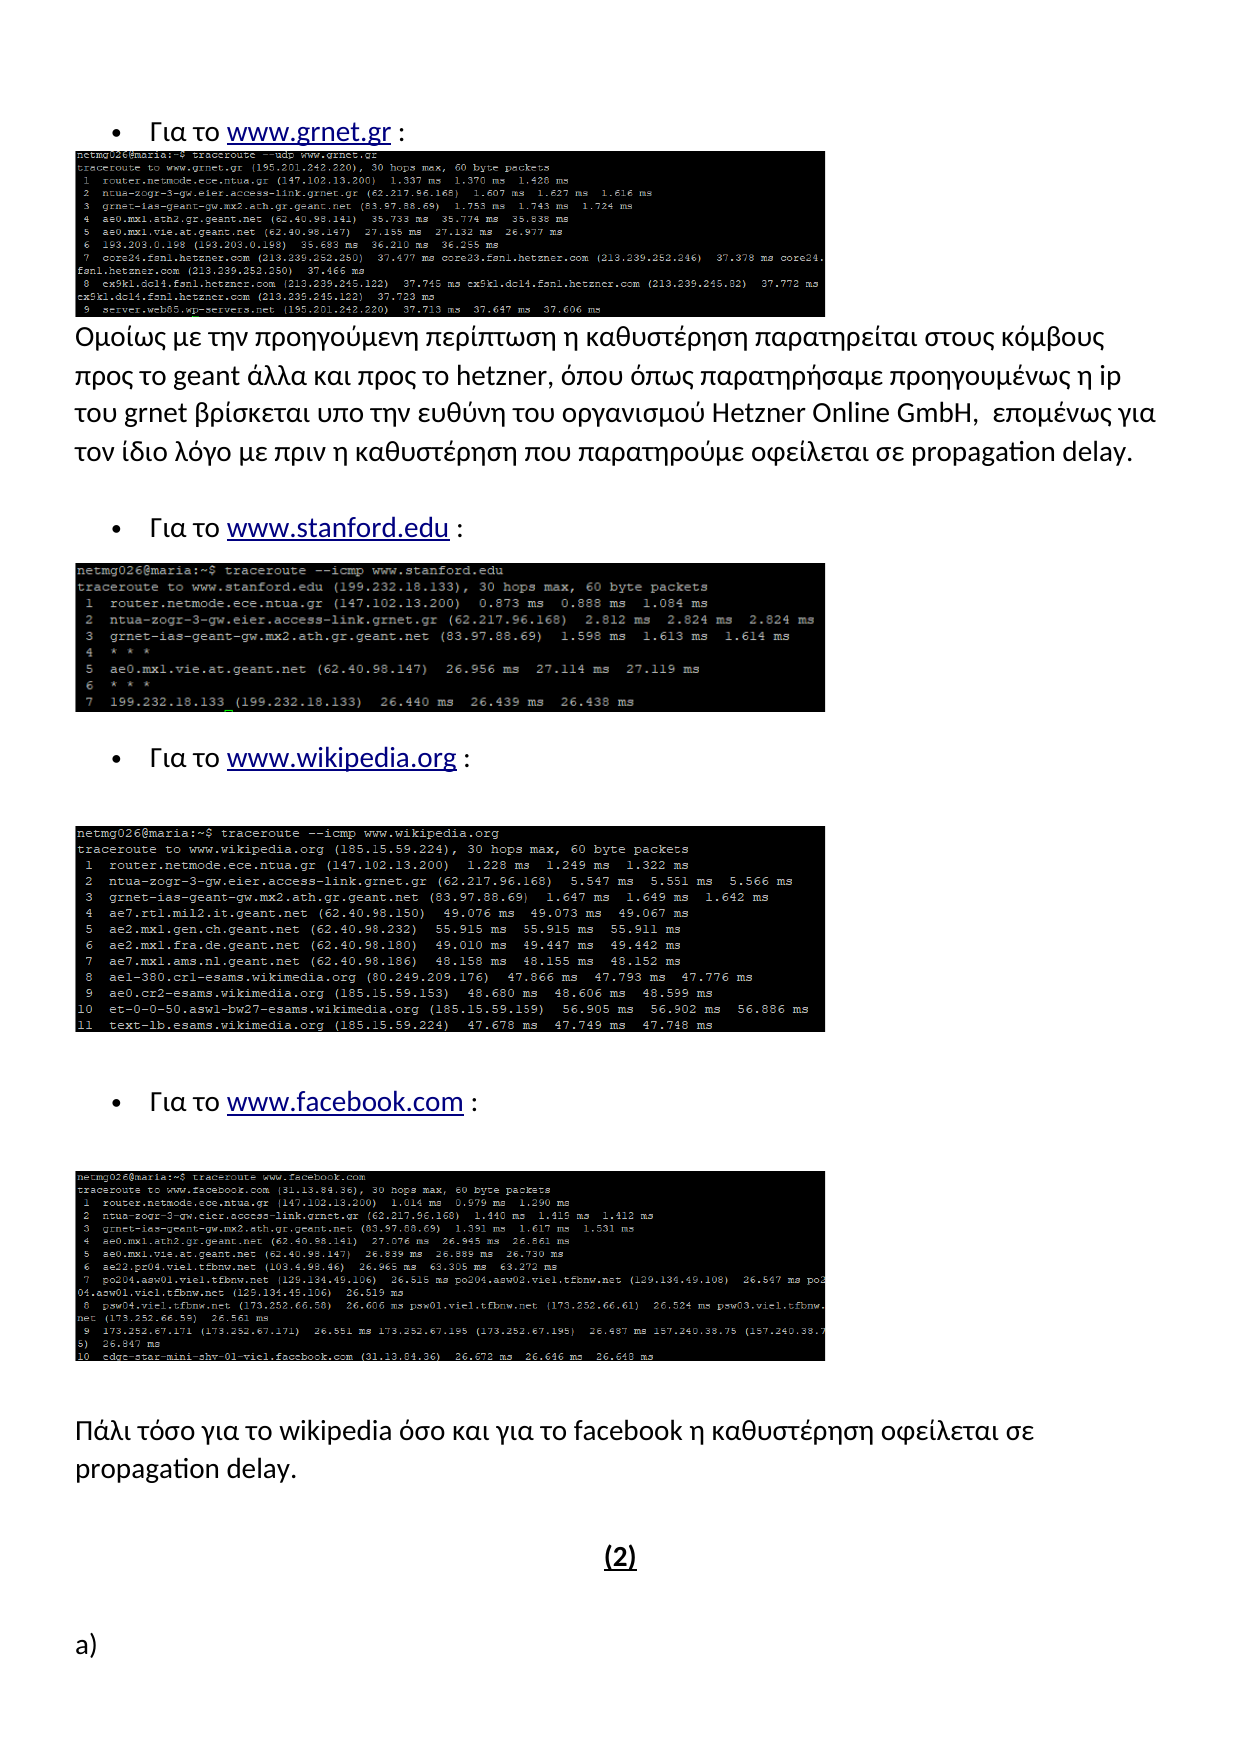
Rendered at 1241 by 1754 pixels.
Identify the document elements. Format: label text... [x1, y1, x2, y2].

text a) [75, 1626, 1165, 1662]
list Για το www.stanford.edu : [112, 509, 1165, 544]
text (2) [75, 1538, 1165, 1574]
text Πάλι τόσο για το wikipedia όσο και για το facebook η καθυστέρηση οφείλεται σε propagation delay. [75, 1412, 1165, 1486]
list Για το www.wikipedia.org : [112, 739, 1165, 774]
list Για το www.grnet.gr : [112, 113, 1165, 149]
text Ομοίως με την προηγούμενη περίπτωση η καθυστέρηση παρατηρείται στους κόμβους προς το geant άλλα και προς το hetzner, όπου όπως παρατηρήσαμε προηγουμένως η ip του grnet βρίσκεται υπο την ευθύνη του οργανισμού Hetzner Online GmbH, επομένως για τον ίδιο λόγο με πριν η καθυστέρηση που παρατηρούμε οφείλεται σε propagation delay. [75, 318, 1165, 468]
list Για το www.facebook.com : [112, 1083, 1165, 1119]
